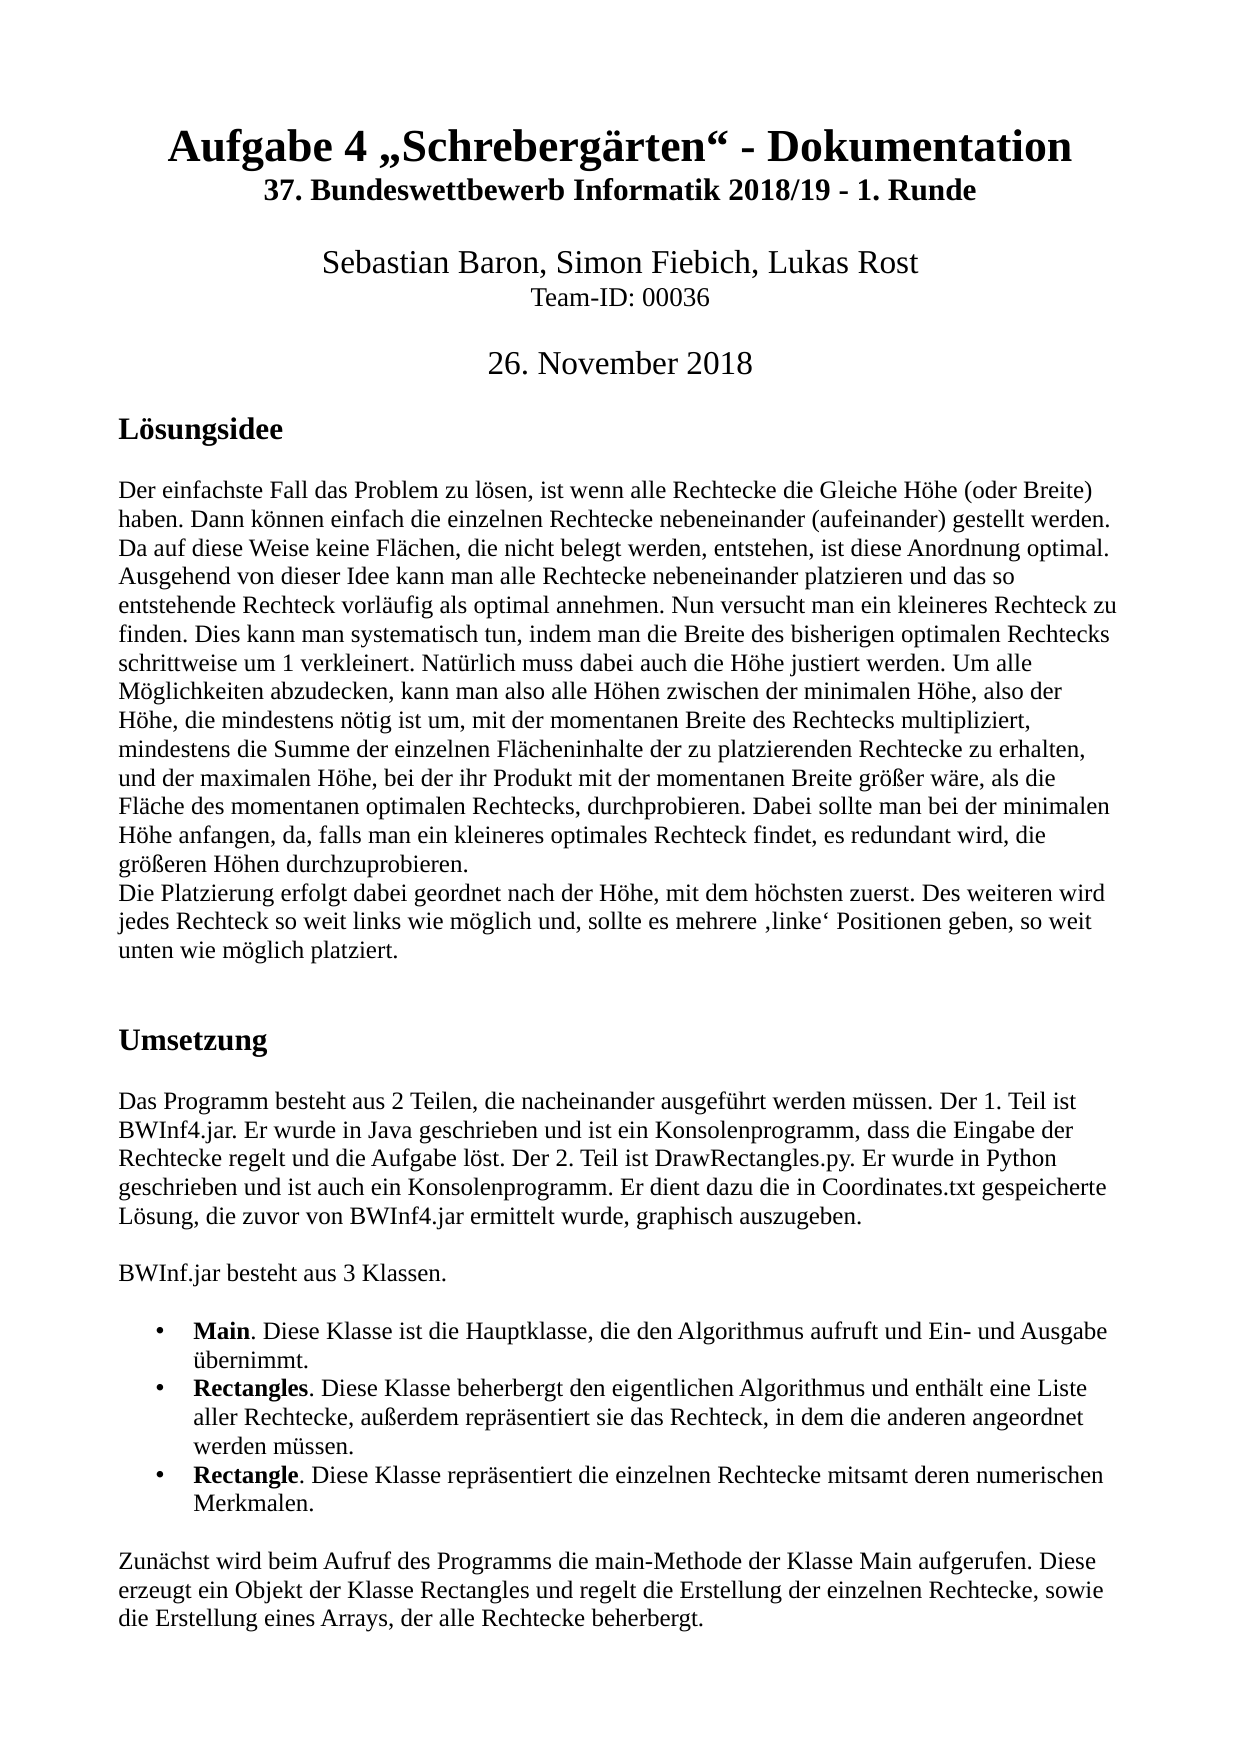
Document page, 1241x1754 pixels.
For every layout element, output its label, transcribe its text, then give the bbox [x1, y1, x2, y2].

text Zunächst wird beim Aufruf des Programms die main-Methode der Klasse Main aufgerufen. Diese erzeugt ein Objekt der Klasse Rectangles und regelt die Erstellung der einzelnen Rechtecke, sowie die Erstellung eines Arrays, der alle Rechtecke beherbergt. [118, 1546, 1122, 1632]
text Die Platzierung erfolgt dabei geordnet nach der Höhe, mit dem höchsten zuerst. Des weiteren wird jedes Rechteck so weit links wie möglich und, sollte es mehrere ‚linke‘ Positionen geben, so weit unten wie möglich platziert. [118, 878, 1122, 964]
list Rectangles. Diese Klasse beherbergt den eigentlichen Algorithmus und enthält eine Liste aller Rechtecke, außerdem repräsentiert sie das Rechteck, in dem die anderen angeordnet werden müssen. [156, 1373, 1122, 1460]
text Der einfachste Fall das Problem zu lösen, ist wenn alle Rechtecke die Gleiche Höhe (oder Breite) haben. Dann können einfach die einzelnen Rechtecke nebeneinander (aufeinander) gestellt werden. Da auf diese Weise keine Flächen, die nicht belegt werden, entstehen, ist diese Anordnung optimal. [118, 475, 1122, 561]
text Team-ID: 00036 [118, 281, 1122, 312]
text Sebastian Baron, Simon Fiebich, Lukas Rost [118, 243, 1122, 281]
list Rectangle. Diese Klasse repräsentiert die einzelnen Rechtecke mitsamt deren numerischen Merkmalen. [156, 1460, 1122, 1517]
text Das Programm besteht aus 2 Teilen, die nacheinander ausgeführt werden müssen. Der 1. Teil ist BWInf4.jar. Er wurde in Java geschrieben und ist ein Konsolenprogramm, dass die Eingabe der Rechtecke regelt und die Aufgabe löst. Der 2. Teil ist DrawRectangles.py. Er wurde in Python geschrieben und ist auch ein Konsolenprogramm. Er dient dazu die in Coordinates.txt gespeicherte Lösung, die zuvor von BWInf4.jar ermittelt wurde, graphisch auszugeben. [118, 1086, 1122, 1230]
text Ausgehend von dieser Idee kann man alle Rechtecke nebeneinander platzieren und das so entstehende Rechteck vorläufig als optimal annehmen. Nun versucht man ein kleineres Rechteck zu finden. Dies kann man systematisch tun, indem man die Breite des bisherigen optimalen Rechtecks schrittweise um 1 verkleinert. Natürlich muss dabei auch die Höhe justiert werden. Um alle Möglichkeiten abzudecken, kann man also alle Höhen zwischen der minimalen Höhe, also der Höhe, die mindestens nötig ist um, mit der momentanen Breite des Rechtecks multipliziert, mindestens die Summe der einzelnen Flächeninhalte der zu platzierenden Rechtecke zu erhalten, und der maximalen Höhe, bei der ihr Produkt mit der momentanen Breite größer wäre, als die Fläche des momentanen optimalen Rechtecks, durchprobieren. Dabei sollte man bei der minimalen Höhe anfangen, da, falls man ein kleineres optimales Rechteck findet, es redundant wird, die größeren Höhen durchzuprobieren. [118, 561, 1122, 878]
text Umsetzung [118, 1021, 1122, 1057]
text 37. Bundeswettbewerb Informatik 2018/19 - 1. Runde [118, 171, 1122, 207]
text Aufgabe 4 „Schrebergärten“ - Dokumentation [118, 118, 1122, 171]
text 26. November 2018 [118, 343, 1122, 382]
text BWInf.jar besteht aus 3 Klassen. [118, 1258, 1122, 1287]
list Main. Diese Klasse ist die Hauptklasse, die den Algorithmus aufruft und Ein- und Ausgabe übernimmt. [156, 1316, 1122, 1373]
text Lösungsidee [118, 410, 1122, 446]
